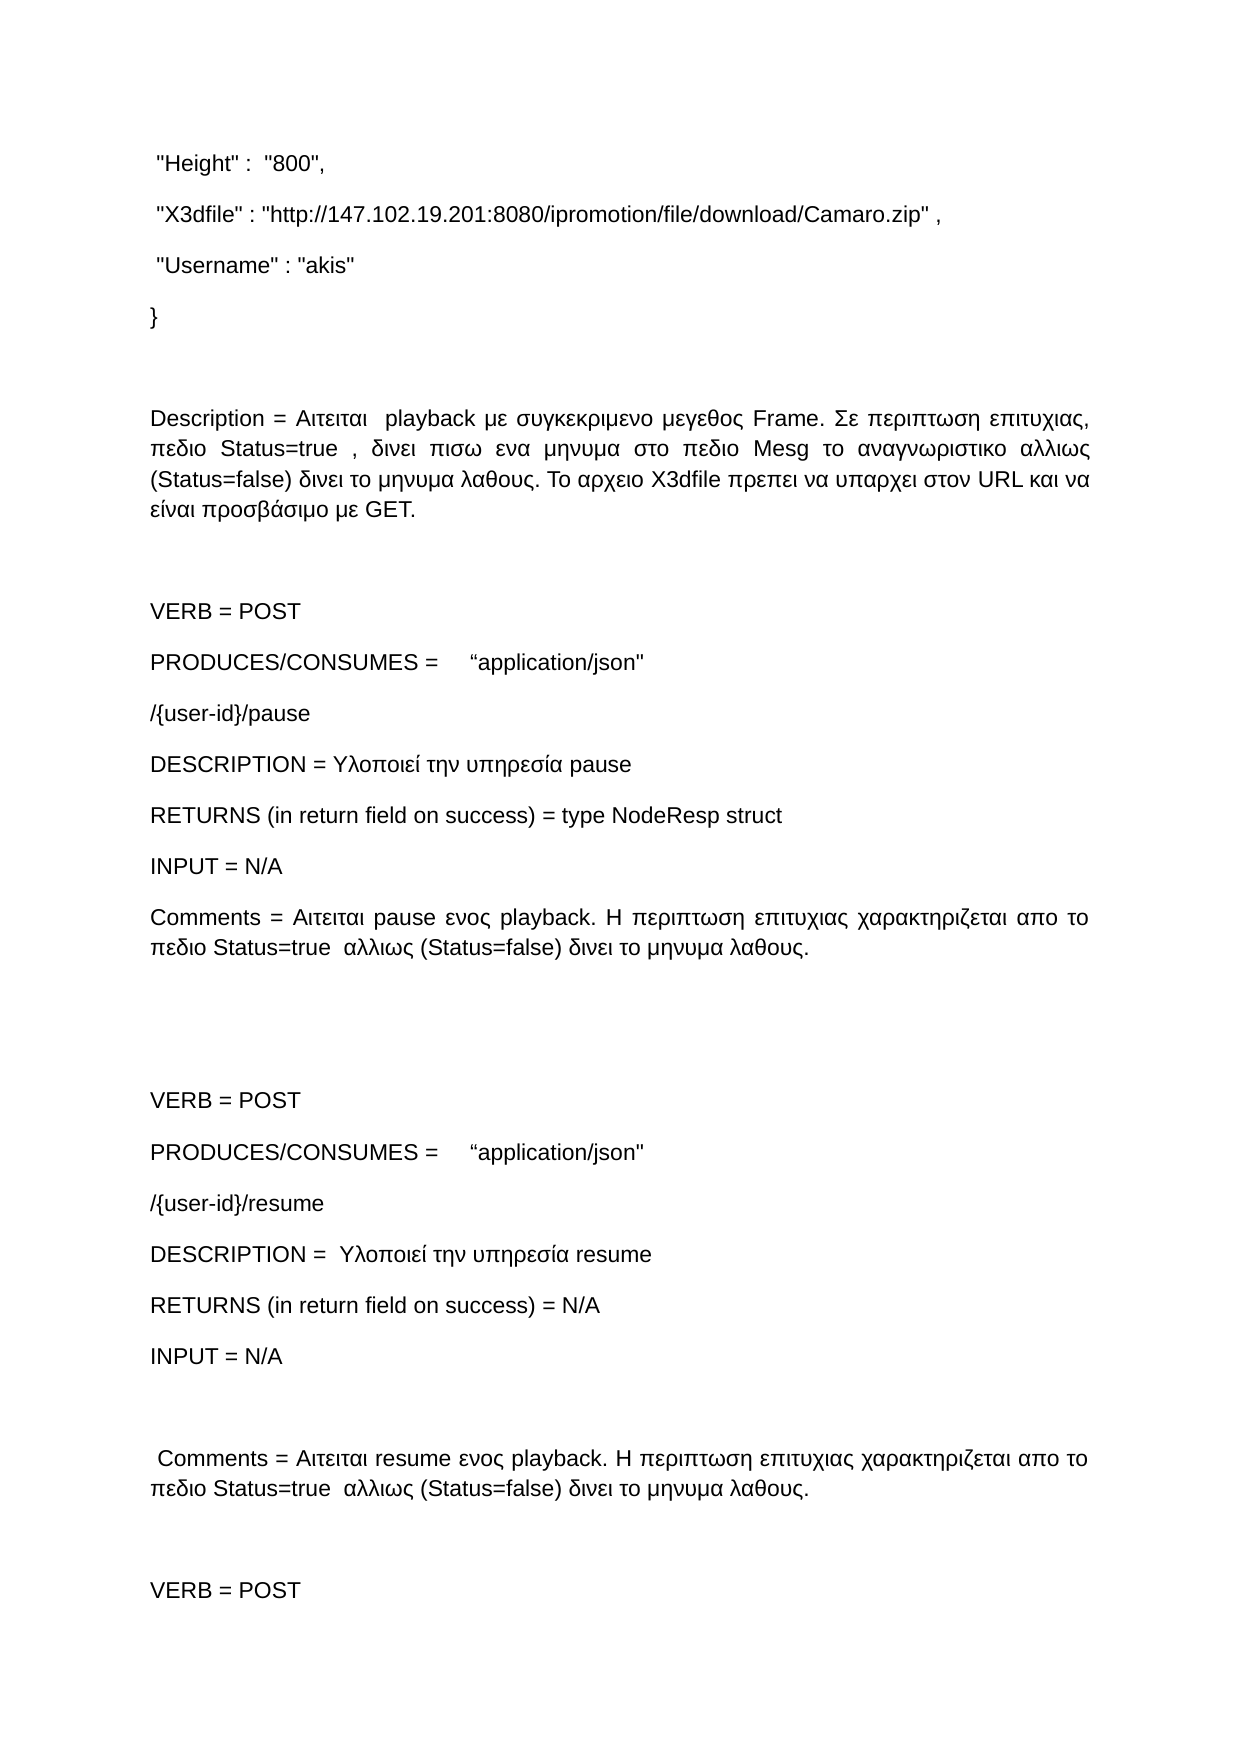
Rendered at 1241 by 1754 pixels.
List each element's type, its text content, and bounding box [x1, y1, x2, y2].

text Description = Αιτειται playback με συγκεκριμενο μεγεθος Frame. Σε περιπτωση επιτυχιας, πεδιο Status=true , δινει πισω ενα μηνυμα στο πεδιο Mesg το αναγνωριστικο αλλιως (Status=false) δινει το μηνυμα λαθους. Το αρχειο X3dfile πρεπει να υπαρχει στον URL και να είναι προσβάσιμο με GET. [150, 405, 1090, 522]
text VERB = POST [150, 598, 1090, 624]
text VERB = POST [150, 1087, 1090, 1114]
text "Username" : "akis" [150, 252, 1090, 278]
text DESCRIPTION = Υλοποιεί την υπηρεσία pause [150, 751, 1090, 777]
text RETURNS (in return field on success) = N/A [150, 1292, 1090, 1318]
text PRODUCES/CONSUMES = “application/json" [150, 649, 1090, 675]
text DESCRIPTION = Υλοποιεί την υπηρεσία resume [150, 1241, 1090, 1267]
text Comments = Αιτειται pause ενος playback. Η περιπτωση επιτυχιας χαρακτηριζεται απο το πεδιο Status=true αλλιως (Status=false) δινει το μηνυμα λαθους. [150, 904, 1090, 961]
text Comments = Αιτειται resume ενος playback. Η περιπτωση επιτυχιας χαρακτηριζεται απο το πεδιο Status=true αλλιως (Status=false) δινει το μηνυμα λαθους. [150, 1445, 1090, 1501]
text "Height" : "800", [150, 150, 1090, 176]
text VERB = POST [150, 1577, 1090, 1603]
text RETURNS (in return field on success) = type NodeResp struct [150, 802, 1090, 828]
text /{user-id}/pause [150, 700, 1090, 726]
text "X3dfile" : "http://147.102.19.201:8080/ipromotion/file/download/Camaro.zip" , [150, 201, 1090, 227]
text } [150, 303, 1090, 329]
text INPUT = N/A [150, 853, 1090, 879]
text INPUT = N/A [150, 1343, 1090, 1369]
text /{user-id}/resume [150, 1189, 1090, 1216]
text PRODUCES/CONSUMES = “application/json" [150, 1138, 1090, 1165]
